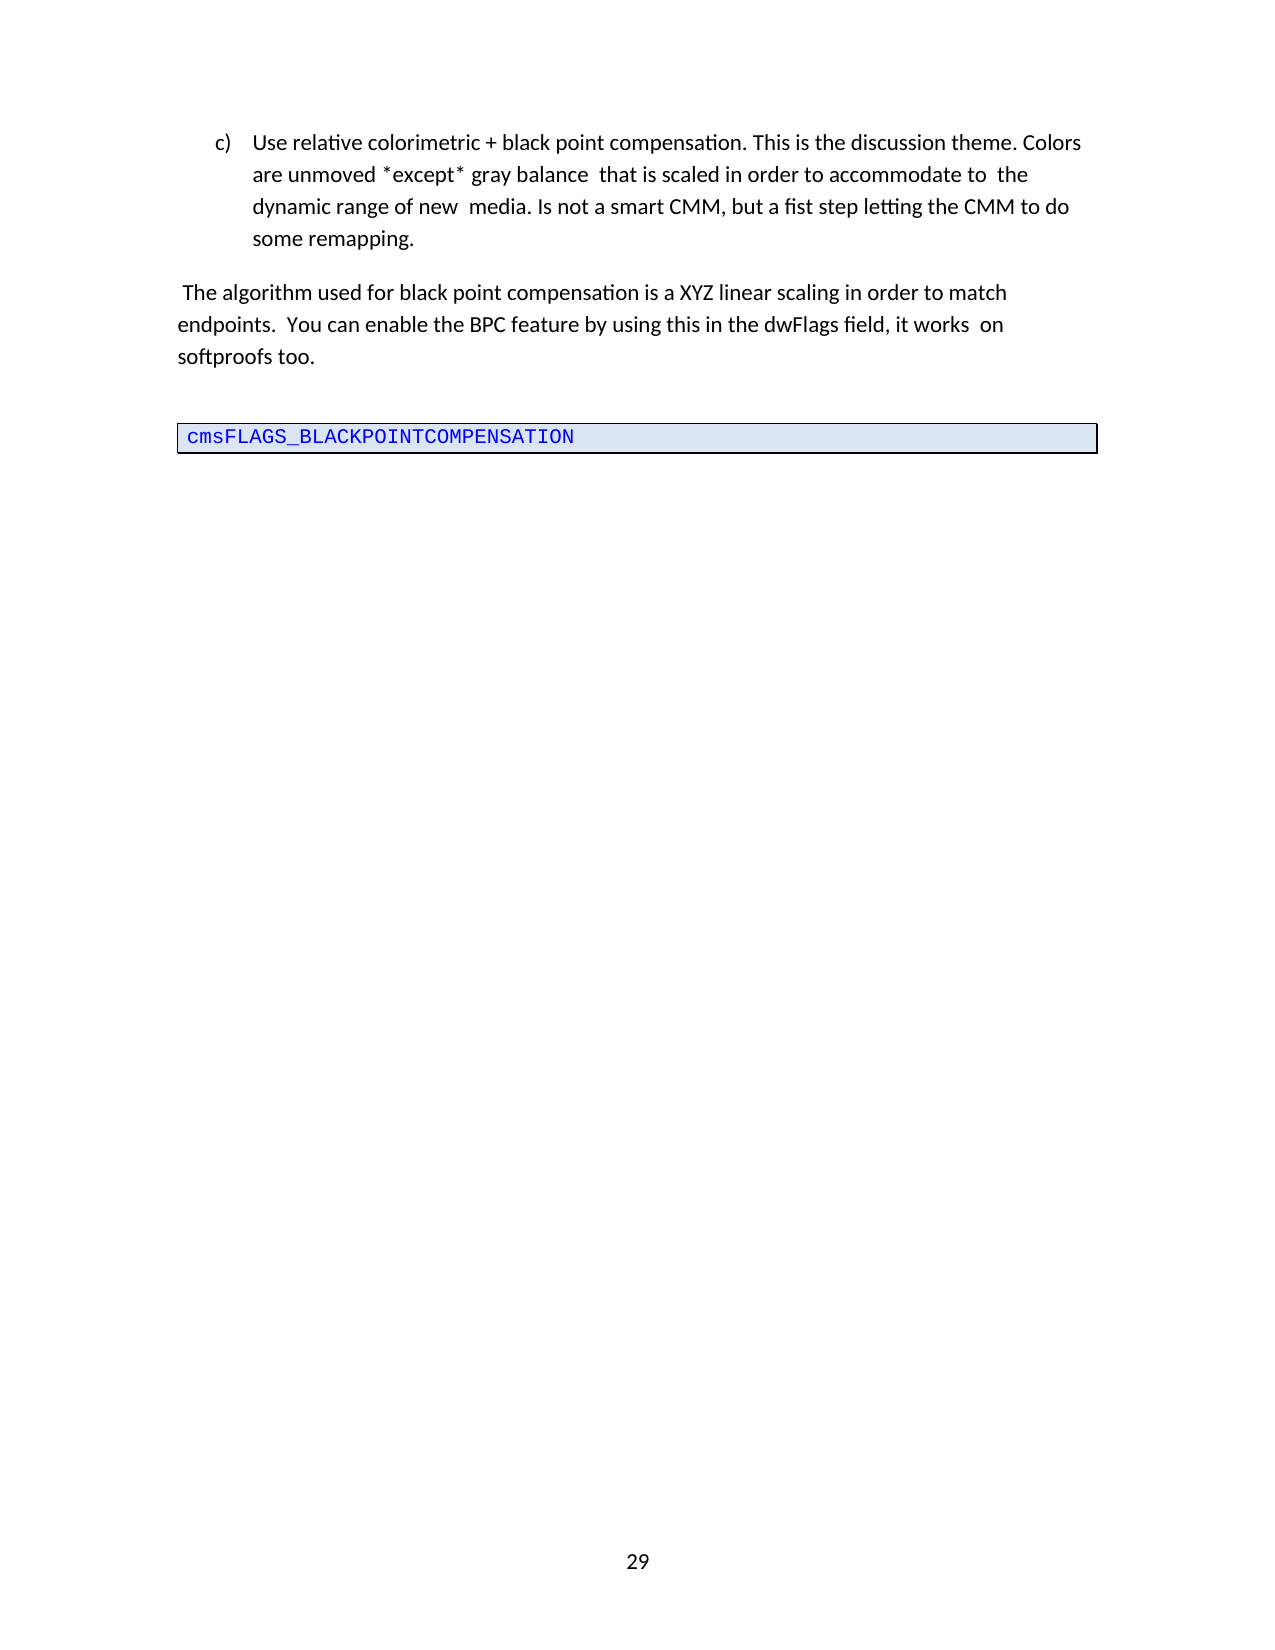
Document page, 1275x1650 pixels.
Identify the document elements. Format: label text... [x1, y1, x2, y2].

text The algorithm used for black point compensation is a XYZ linear scaling in order to match endpoints. You can enable the BPC feature by using this in the dwFlags field, it works on softproofs too. [177, 278, 1098, 370]
text cmsFLAGS_BLACKPOINTCOMPENSATION [178, 424, 1096, 452]
list Use relative colorimetric + black point compensation. This is the discussion theme. Colors are unmoved *except* gray balance that is scaled in order to accommodate to the dynamic range of new media. Is not a smart CMM, but a fist step letting the CMM to do some remapping. [215, 128, 1098, 253]
